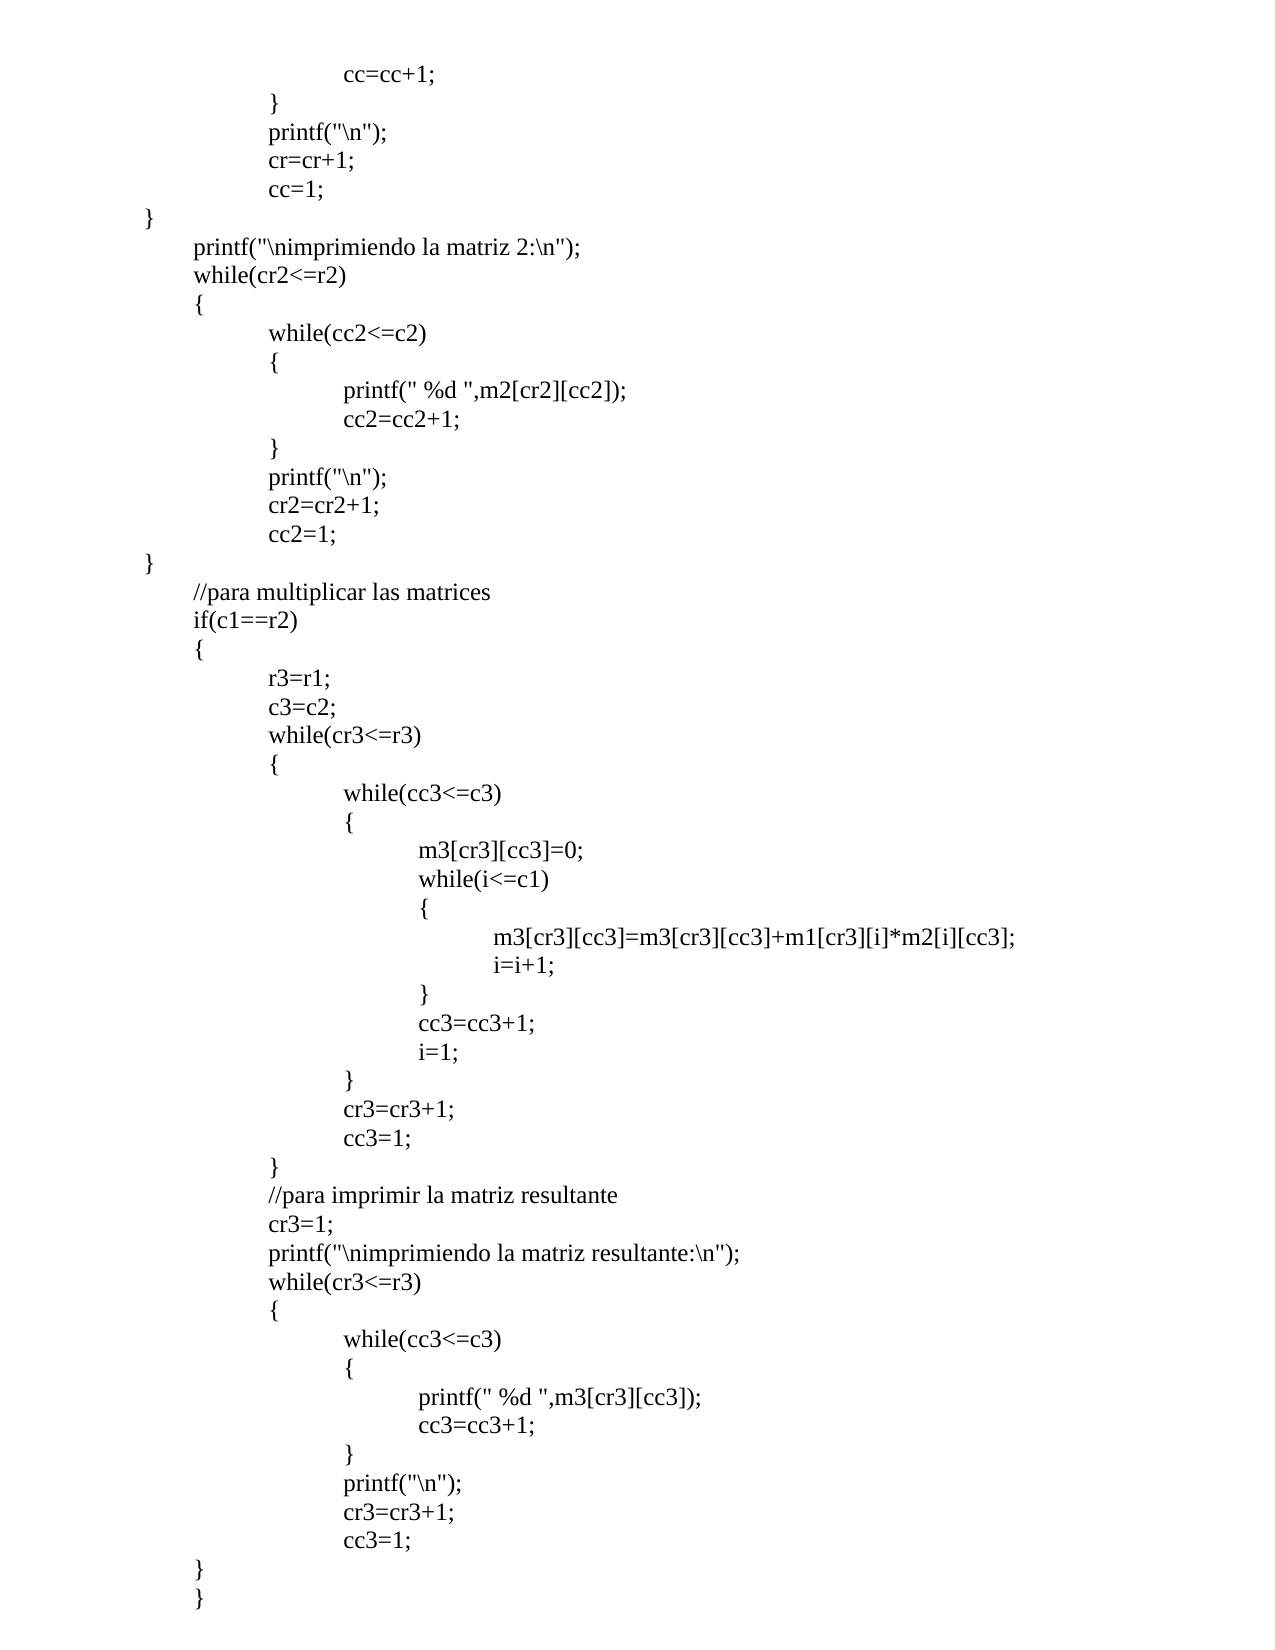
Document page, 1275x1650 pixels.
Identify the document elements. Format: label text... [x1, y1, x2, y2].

text cc2=cc2+1; [118, 404, 1205, 433]
text printf(" %d ",m3[cr3][cc3]); [118, 1382, 1205, 1410]
text { [118, 1353, 1205, 1382]
text if(c1==r2) [118, 605, 1205, 634]
text m3[cr3][cc3]=m3[cr3][cc3]+m1[cr3][i]*m2[i][cc3]; [118, 922, 1205, 950]
text while(cr3<=r3) [118, 1267, 1205, 1295]
text i=1; [118, 1037, 1205, 1065]
text { [118, 893, 1205, 922]
text m3[cr3][cc3]=0; [118, 835, 1205, 864]
text cr3=1; [118, 1209, 1205, 1238]
text cc3=1; [118, 1525, 1205, 1554]
text } [118, 979, 1205, 1008]
text } [118, 1554, 1205, 1583]
text { [118, 749, 1205, 778]
text cr3=cr3+1; [118, 1094, 1205, 1123]
text while(cr2<=r2) [118, 260, 1205, 289]
text printf("\nimprimiendo la matriz resultante:\n"); [118, 1238, 1205, 1267]
text cr2=cr2+1; [118, 490, 1205, 519]
text cc3=1; [118, 1123, 1205, 1152]
text { [118, 347, 1205, 375]
text { [118, 634, 1205, 663]
text while(cc3<=c3) [118, 778, 1205, 807]
text } [118, 88, 1205, 117]
text printf("\n"); [118, 1468, 1205, 1497]
text } [118, 1152, 1205, 1180]
text while(cc3<=c3) [118, 1324, 1205, 1353]
text printf("\nimprimiendo la matriz 2:\n"); [118, 232, 1205, 260]
text } [118, 1065, 1205, 1094]
text cc3=cc3+1; [118, 1410, 1205, 1439]
text cc=1; [118, 174, 1205, 203]
text { [118, 289, 1205, 318]
text while(i<=c1) [118, 864, 1205, 893]
text c3=c2; [118, 692, 1205, 720]
text } [118, 1439, 1205, 1468]
text cc2=1; [118, 519, 1205, 548]
text } [118, 1583, 1205, 1612]
text i=i+1; [118, 950, 1205, 979]
text printf("\n"); [118, 117, 1205, 145]
text while(cr3<=r3) [118, 720, 1205, 749]
text cr=cr+1; [118, 145, 1205, 174]
text } [118, 548, 1205, 577]
text { [118, 1295, 1205, 1324]
text printf(" %d ",m2[cr2][cc2]); [118, 375, 1205, 404]
text //para imprimir la matriz resultante [118, 1180, 1205, 1209]
text cc=cc+1; [118, 59, 1205, 88]
text } [118, 433, 1205, 462]
text { [118, 807, 1205, 835]
text } [118, 203, 1205, 232]
text cr3=cr3+1; [118, 1497, 1205, 1525]
text cc3=cc3+1; [118, 1008, 1205, 1037]
text printf("\n"); [118, 462, 1205, 490]
text r3=r1; [118, 663, 1205, 692]
text while(cc2<=c2) [118, 318, 1205, 347]
text //para multiplicar las matrices [118, 577, 1205, 605]
